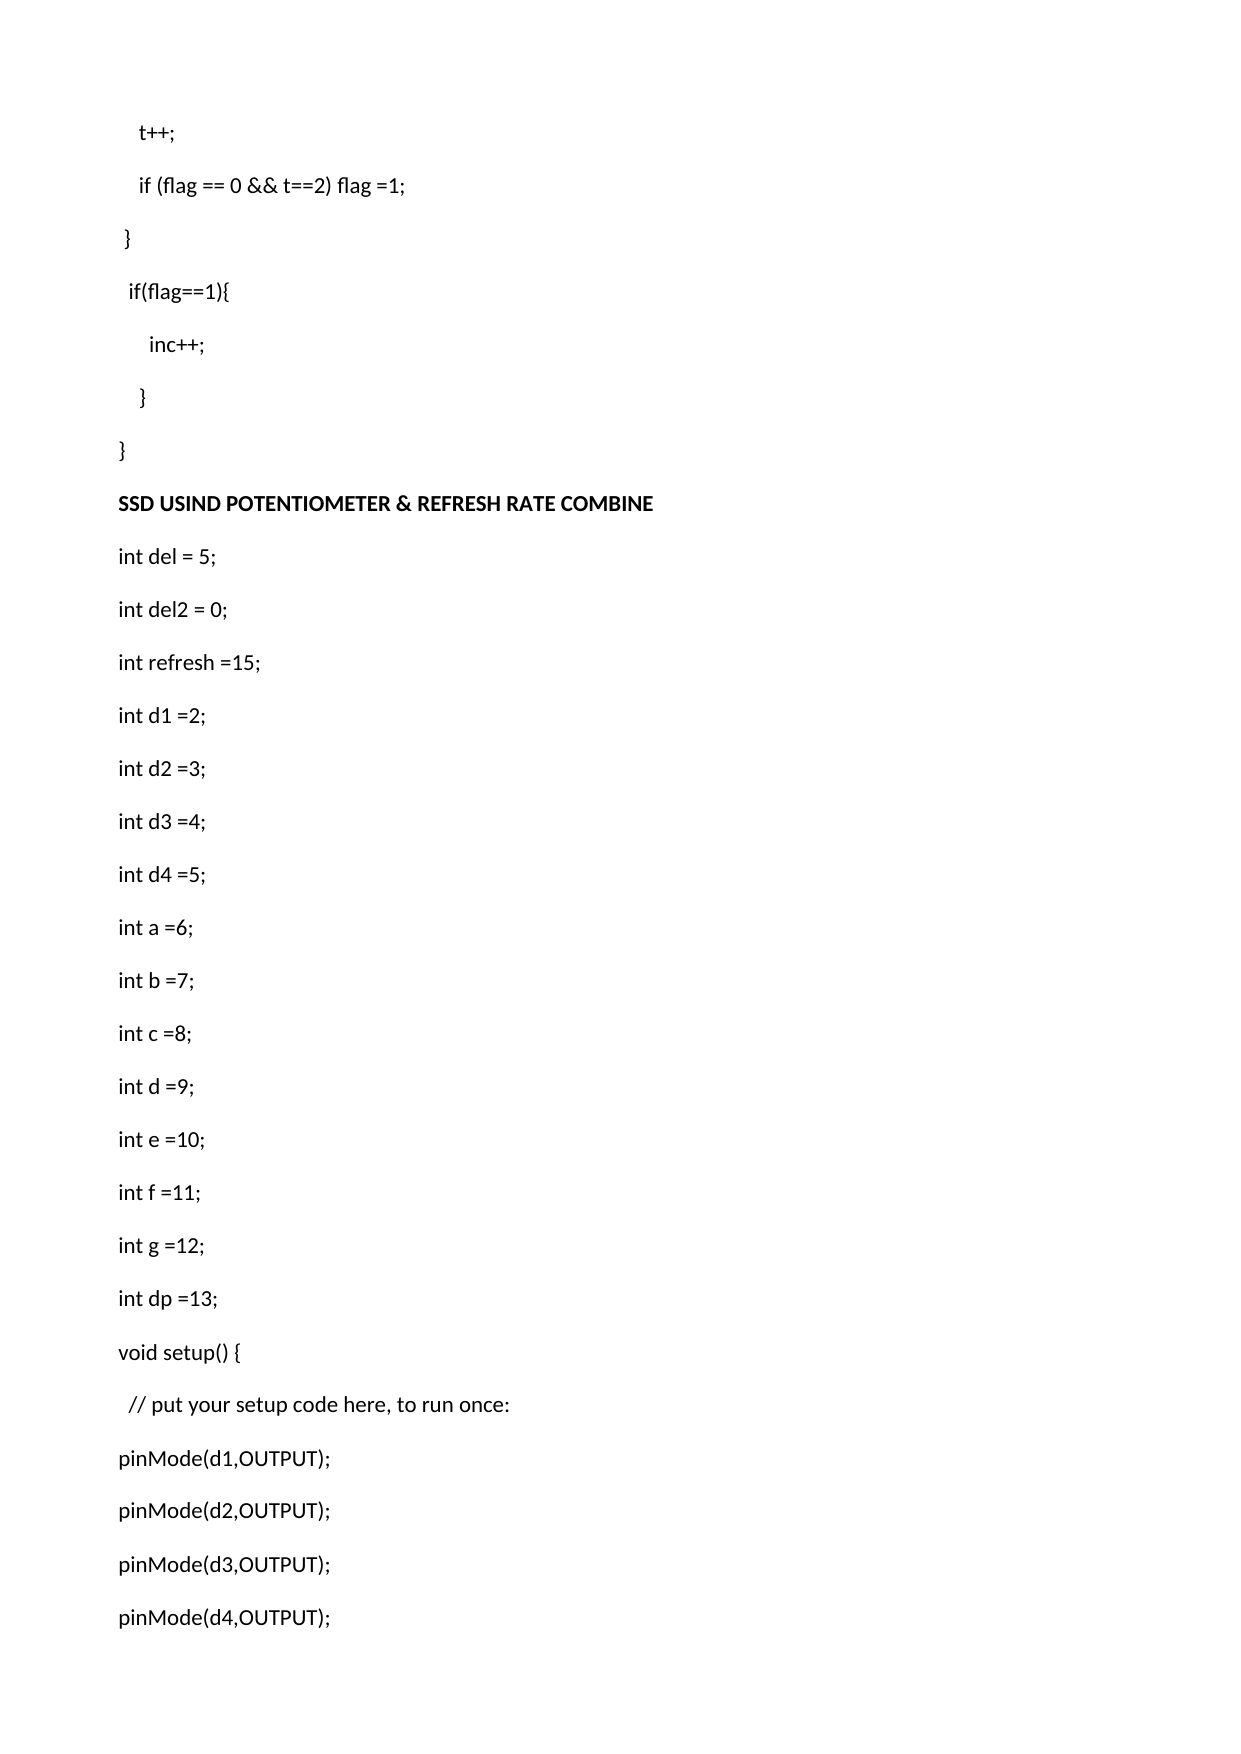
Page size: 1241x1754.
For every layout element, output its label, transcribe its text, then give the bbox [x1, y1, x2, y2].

text void setup() { [118, 1338, 1122, 1366]
text int d3 =4; [118, 807, 1122, 835]
text SSD USIND POTENTIOMETER & REFRESH RATE COMBINE [118, 489, 1122, 517]
text t++; [118, 118, 1122, 146]
text int e =10; [118, 1126, 1122, 1153]
text int del = 5; [118, 542, 1122, 570]
text int refresh =15; [118, 648, 1122, 676]
text if (flag == 0 && t==2) flag =1; [118, 171, 1122, 199]
text if(flag==1){ [118, 277, 1122, 305]
text pinMode(d2,OUTPUT); [118, 1497, 1122, 1525]
text } [118, 224, 1122, 252]
text } [118, 436, 1122, 464]
text int dp =13; [118, 1284, 1122, 1313]
text // put your setup code here, to run once: [118, 1391, 1122, 1419]
text pinMode(d4,OUTPUT); [118, 1603, 1122, 1631]
text int g =12; [118, 1232, 1122, 1259]
text int d2 =3; [118, 754, 1122, 782]
text int a =6; [118, 913, 1122, 941]
text pinMode(d3,OUTPUT); [118, 1550, 1122, 1578]
text int d1 =2; [118, 701, 1122, 729]
text pinMode(d1,OUTPUT); [118, 1444, 1122, 1472]
text int d =9; [118, 1072, 1122, 1101]
text int f =11; [118, 1178, 1122, 1207]
text int b =7; [118, 966, 1122, 994]
text inc++; [118, 330, 1122, 358]
text int c =8; [118, 1019, 1122, 1047]
text int del2 = 0; [118, 595, 1122, 623]
text } [118, 383, 1122, 411]
text int d4 =5; [118, 860, 1122, 888]
